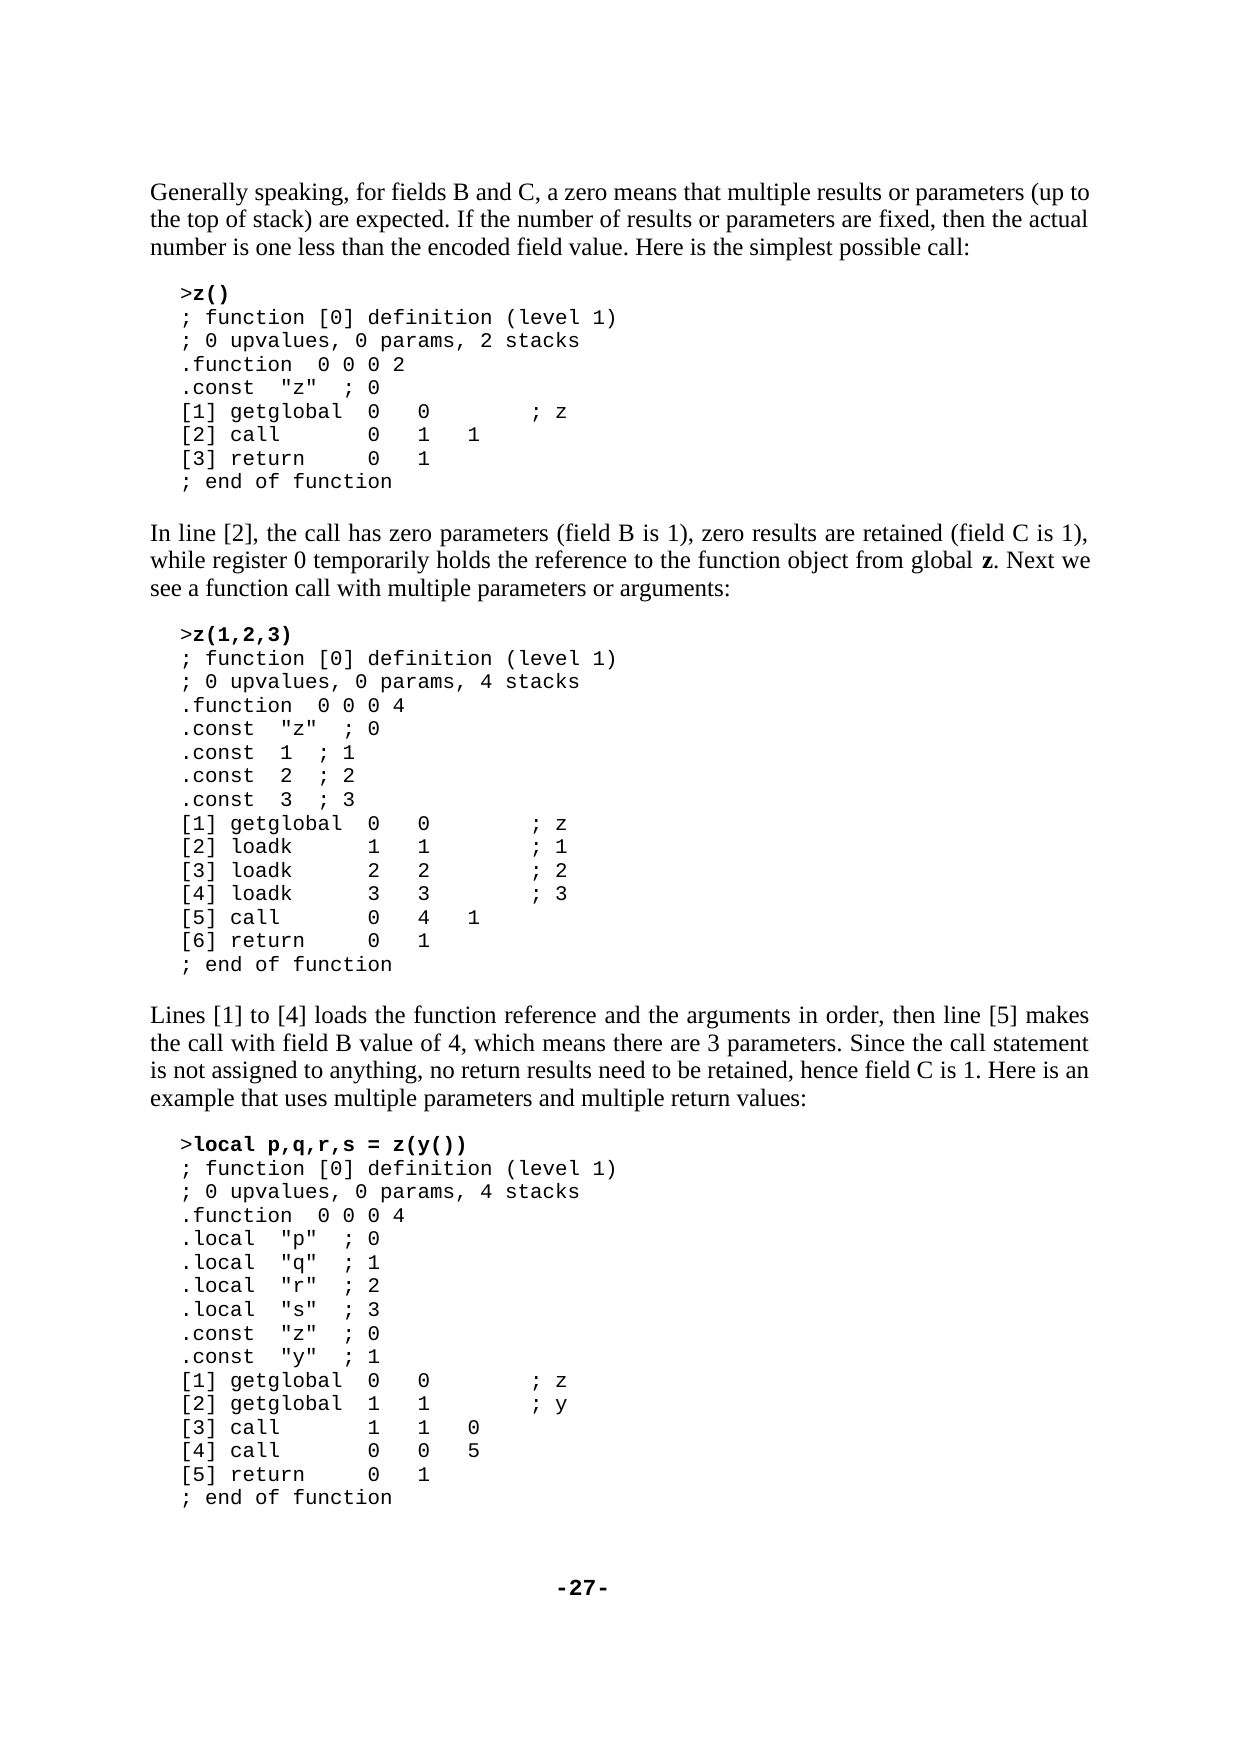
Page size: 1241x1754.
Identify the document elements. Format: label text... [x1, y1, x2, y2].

text ; function [0] definition (level 1) [180, 648, 1091, 671]
text .function 0 0 0 4 [180, 1205, 1091, 1228]
text .const 1 ; 1 [180, 742, 1091, 766]
text .function 0 0 0 2 [180, 354, 1091, 377]
text ; 0 upvalues, 0 params, 2 stacks [180, 330, 1091, 354]
text [3] call 1 1 0 [180, 1417, 1091, 1440]
text .local "s" ; 3 [180, 1299, 1091, 1323]
text [2] getglobal 1 1 ; y [180, 1393, 1091, 1417]
text .const "z" ; 0 [180, 1323, 1091, 1346]
text In line [2], the call has zero parameters (field B is 1), zero results are retained (field C is 1), while register 0 temporarily holds the reference to the function object from global z. Next we see a function call with multiple parameters or arguments: [150, 519, 1091, 602]
text .local "q" ; 1 [180, 1252, 1091, 1276]
text ; function [0] definition (level 1) [180, 307, 1091, 330]
text .const 2 ; 2 [180, 766, 1091, 789]
text ; function [0] definition (level 1) [180, 1158, 1091, 1181]
text [3] loadk 2 2 ; 2 [180, 860, 1091, 883]
text [4] loadk 3 3 ; 3 [180, 883, 1091, 907]
text Lines [1] to [4] loads the function reference and the arguments in order, then line [5] makes the call with field B value of 4, which means there are 3 parameters. Since the call statement is not assigned to anything, no return results need to be retained, hence field C is 1. Here is an example that uses multiple parameters and multiple return values: [150, 1001, 1091, 1112]
text [4] call 0 0 5 [180, 1440, 1091, 1464]
text ; 0 upvalues, 0 params, 4 stacks [180, 1181, 1091, 1205]
text >local p,q,r,s = z(y()) [180, 1134, 1091, 1158]
text [6] return 0 1 [180, 930, 1091, 954]
text [2] loadk 1 1 ; 1 [180, 836, 1091, 860]
text Generally speaking, for fields B and C, a zero means that multiple results or parameters (up to the top of stack) are expected. If the number of results or parameters are fixed, then the actual number is one less than the encoded field value. Here is the simplest possible call: [150, 178, 1091, 261]
text [3] return 0 1 [180, 448, 1091, 472]
text .const "z" ; 0 [180, 377, 1091, 401]
text .local "p" ; 0 [180, 1228, 1091, 1252]
text .local "r" ; 2 [180, 1276, 1091, 1299]
text [2] call 0 1 1 [180, 424, 1091, 448]
text [5] call 0 4 1 [180, 907, 1091, 930]
text .const "z" ; 0 [180, 718, 1091, 742]
text [1] getglobal 0 0 ; z [180, 401, 1091, 424]
text [1] getglobal 0 0 ; z [180, 1370, 1091, 1393]
text >z() [180, 283, 1091, 307]
text [5] return 0 1 [180, 1464, 1091, 1487]
text .const 3 ; 3 [180, 789, 1091, 813]
text .function 0 0 0 4 [180, 695, 1091, 718]
text [1] getglobal 0 0 ; z [180, 813, 1091, 836]
text ; end of function [180, 472, 1091, 495]
text .const "y" ; 1 [180, 1346, 1091, 1370]
text ; end of function [180, 954, 1091, 977]
text ; end of function [180, 1487, 1091, 1511]
text ; 0 upvalues, 0 params, 4 stacks [180, 671, 1091, 695]
text >z(1,2,3) [180, 624, 1091, 648]
